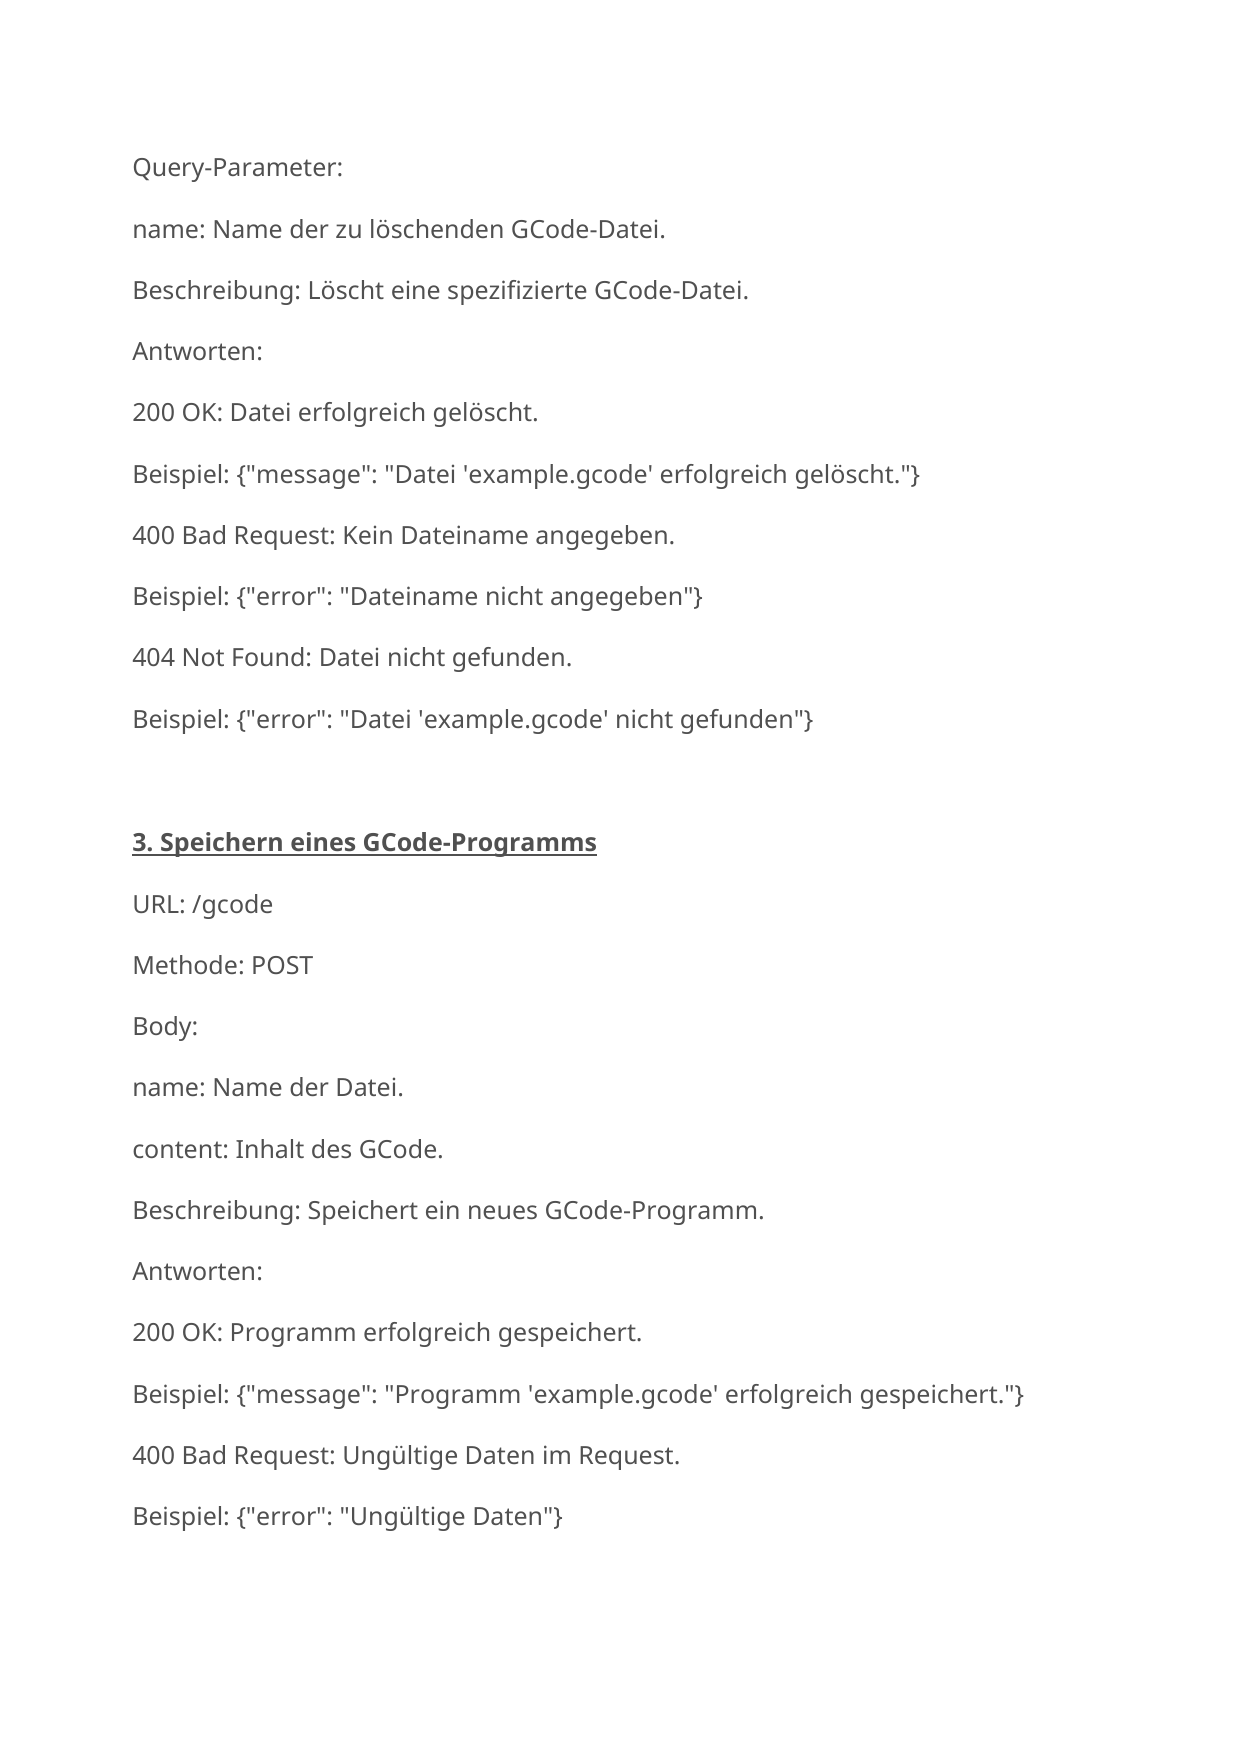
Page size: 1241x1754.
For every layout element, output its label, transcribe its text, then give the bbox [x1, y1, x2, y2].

text Methode: POST [132, 947, 1108, 982]
subtitle 3. Speichern eines GCode-Programms [132, 825, 1108, 859]
text name: Name der Datei. [132, 1070, 1108, 1104]
text Beispiel: {"error": "Ungültige Daten"} [132, 1499, 1108, 1533]
text Beispiel: {"message": "Programm 'example.gcode' erfolgreich gespeichert."} [132, 1376, 1108, 1410]
text Beispiel: {"error": "Datei 'example.gcode' nicht gefunden"} [132, 701, 1108, 735]
text URL: /gcode [132, 886, 1108, 920]
text Beispiel: {"error": "Dateiname nicht angegeben"} [132, 579, 1108, 613]
text 404 Not Found: Datei nicht gefunden. [132, 640, 1108, 674]
text Query-Parameter: [132, 150, 1108, 184]
text 200 OK: Programm erfolgreich gespeichert. [132, 1315, 1108, 1349]
text Antworten: [132, 1254, 1108, 1288]
text Beispiel: {"message": "Datei 'example.gcode' erfolgreich gelöscht."} [132, 456, 1108, 490]
text Beschreibung: Speichert ein neues GCode-Programm. [132, 1192, 1108, 1227]
text 400 Bad Request: Ungültige Daten im Request. [132, 1437, 1108, 1472]
text name: Name der zu löschenden GCode-Datei. [132, 211, 1108, 245]
text 400 Bad Request: Kein Dateiname angegeben. [132, 517, 1108, 552]
text Beschreibung: Löscht eine spezifizierte GCode-Datei. [132, 272, 1108, 307]
text 200 OK: Datei erfolgreich gelöscht. [132, 395, 1108, 429]
text Antworten: [132, 334, 1108, 368]
text content: Inhalt des GCode. [132, 1131, 1108, 1165]
text Body: [132, 1009, 1108, 1043]
